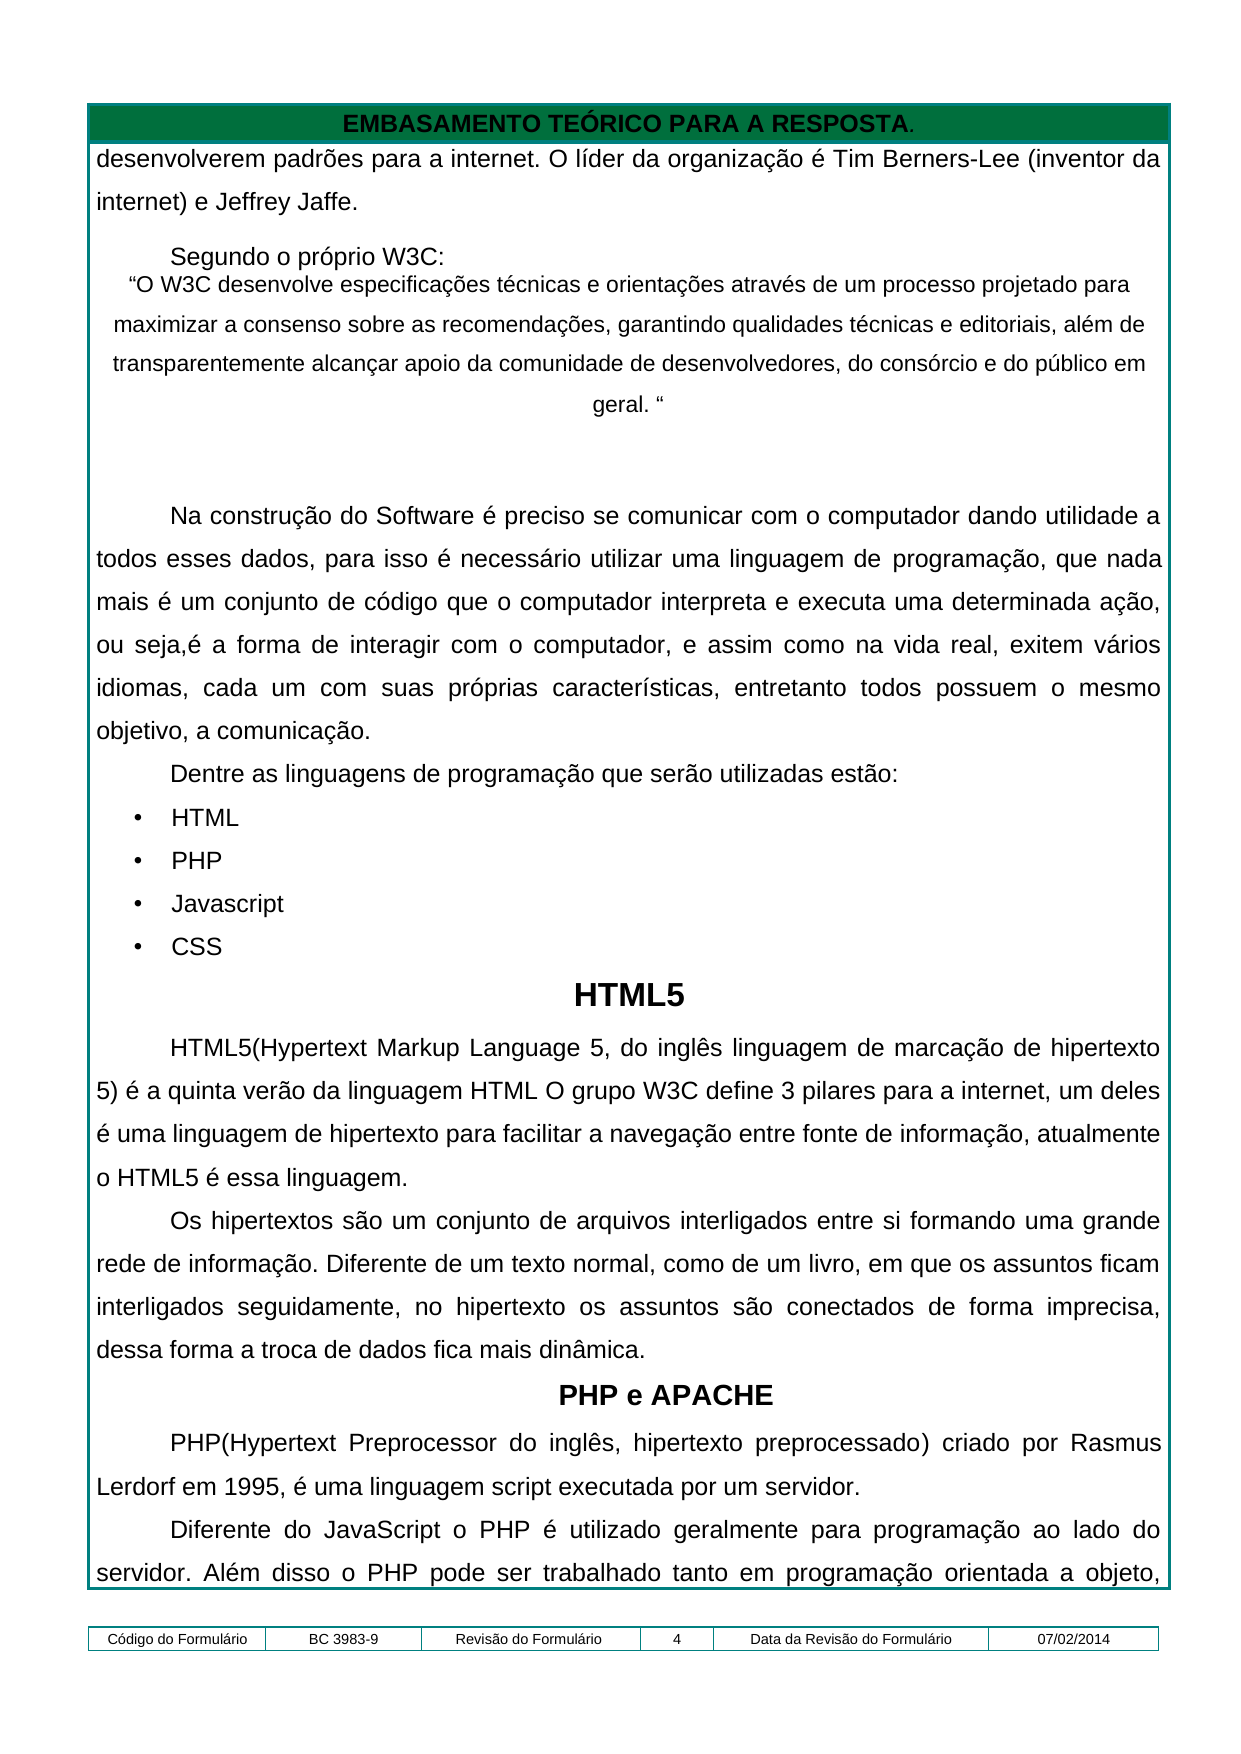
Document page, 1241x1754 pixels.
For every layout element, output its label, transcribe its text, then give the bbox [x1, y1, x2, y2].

table_header EMBASAMENTO TEÓRICO PARA A RESPOSTA. [90, 106, 1168, 140]
table_cell O projeto será realizado em prol da Fundação Ecológica e Zoobotânica de Brusque-SC, também conhecida como Parque Ecológico, Zoobotânico Padre Raulino Reitz ou apenas como Zoobotânico, foi inaugurado no dia 19 de setembro de 1992. No início a fundação contava apenas com 39 recintos, em sua maior parte aves, e com uma área de 120Km² em meio a mata nativa. Em 2009 a fundação obteve uma autorização para poder manejar 64 espécies diferentes de animais. Atualmente expõe 150 animais de 64 espécies entre répteis, aves e mamíferos, nativos da região, assim como espécies exóticas. Anualmente a fundação atende em média 40.000 alunos da região, gerando educação informal, visando a consciência ambiental. Fonte:http://www.radiocidadeam.com.br/noticias/novidades-no-zoobotanico-em-setembro.html, Acesso em: 27/03/2014 Mesmo com essa magnitude, a fundação não possui nenhum tipo de software(programa de computador) para auxiliar em seu plano de manejo, e essa foi a motivação para o desenvolvimento do projeto. O primeiro passo que deve ser dado em um projeto de software é a elicitação, pois, como diz Aramos,2009 “Cabe à elicitação a tarefa de identificar os fatos que compõem os requisitos do Sistema, de forma a prover o mais correto e mais completo entendimento do que é demandado daquele software”.Ou seja,é o pontapé inicial.A partir da fase de elicitação é que será definido o que terá que ser desenvolvido para suprir as necessidades do cliente, sem ela é muito difícil produzir um software que atenda as necessidades do cliente.Existem várias técnicas de fazer a elicitação de um projeto, tais como: Entrevista, Leitura de documentos, questionários, análise de protocolos, entre outras. A técnica escolhida para extrair dados do cliente, ou seja, do parque Zoobotânico foi a pesquisa de campo.Nessa técnica o analista vai até o local onde será implantado o software a fim de entender como funciona o negócio, identificando os problemas existentes. Para auxiliar na análise de requisitos foram utilizados dois diagramas da UML, o diagrama de caso de uso e o diagrama de classe.UML significa Unified Modeling Language ou linguagem de modelagem unificada.Ou seja, tem como objetivo estabelecer um linguagem padrão(unificada) de modelagem de dados para que qualquer desenvolvedor, seja ele de qualquer linguagem, consiga visualizar e interpretar qualquer diagrama UML e assim entender o projeto. A modelagem de dados feita pelos diagramas UML é essencial para se fazer uma elicitação de qualidade e garantir o entendimento de todos os participantes do projeto, como afirma Rosa, 2014: “Modelagem de software é a atividade de construir modelos que expliquem as características ou o comportamento de um software ou de um sistema de software. Na construção do software os modelos podem ser usados na identificação das características e funcionalidades que o software deverá prover (análise de requisitos), e no planejamento de sua construção. Frequentemente a modelagem de software usa algum tipo de notação gráfica e são apoiados pelo uso de ferramentas”. Os diagramas UML são recursos muito utilizados em processos de desenvolvimento de software tradicionais, como o RUP(Rational Unified Process).O primeiro utilizado no projeto do Zoobotânico foi o diagrama de caso de uso.Esse diagrama descreve as funcionalidades de um programa narrando o que cada ator (usuário do sistema) poderá fazer no programa.Os atores são representados por bonecos e os casos de uso por elipses. A seguir está o diagrama de casos de uso que resume basicamente o funcionamento do software.Existirão três tipos de usuários com diferentes permissões: o Administrador, o veterinário e o Técnico.Conforme ilustrado abaixo, o administrador está no topo da hierarquia, portanto assume todas as funções dos demais usuários além de poder executar as funções restritas a ele, que no caso são voltadas ao gerenciamento dos demais usuários, recintos e exclusão de informações.O administrador será o único que poderá cadastrar e editar recintos, cadastrar e editar outros usuários como também tem a permissão de excluir um animal e uma espécie.Já o Veterinário pode fazer tudo o que um técnico(funcionário comum) pode fazer, distinguindo -se apenas pelo fato de que ele pode editar o histórico clínico de um animal.Resta ao técnico efetuar o cadastro e edição de espécies e animais, buscar(listar) animais, espécies, recintos e histórico veterinário. Fonte: Elaborado pelos autores. O segundo diagrama utilizado foi o diagrama de classes.Esse diagrama tem como principal objetivo fazer a especificação de um sistema orientado a objetos, sendo assim um dos mais utilizados na UML.Ele descreve da forma mais aproximada a estrutura do código de um programa, mostrando o conjunto de classes com seus atributos e métodos e o relacionamento entre as classes. Para entendê-lo melhor, deve-se ter uma noção de programação orientada a objetos(POO), que consiste em tentar assimilar os objetos do mundo real com o mundo digital.Na POO utiliza-se classes, que definem os atributos e métodos dos objetos.Por exemplo, existe uma classe Cachorro que possuí atributos como cor do pelo e cor dos olhos, como também métodos(ações) de latir e andar.Então cria-se um objeto com o nome de Rex e diz-se que Rex é do tipo Cachorro, a partir desse momento Rex(objeto) passa a ser uma instância da classe(Cachorro). Além disso, outras características da POO são a reutilização de código e a questão da organização dividindo o código em classes.Para auxiliar na programação orientada a objetos criou-se o seguinte diagrama de classes: Fonte: Elaborado pelos autores. Cada item esta representado por números em vermelho na imagem. Item 1- Animal: Nome da classe. Item 2- São os atributos que a classe 'Animal' ira possuir; '-' significa que é privada e não pode ser visualizado dentro da classe animal, seguido do nome do atributo e então o tipo de dado que ele receberá, podendo ser 'string' que são textos, 'char' apenas um caractere, 'DATE' uma data, 'INT' números inteiros e 'BLOB' qualquer tipo de dado. Item 3- São as funções da classe; '+' significa que a função é publica e pode ser chamada em qualquer outra parte do projeto, após isso vem o nome da função. 'Void' significa que a função não retorna valor binário, apenas executa a ação. Item 4- Relacionamento entre duas classes, no caso 'Animal' e 'Espécie'. O número um e a letra 'n' determinam que a classe 'Animal' esta ligada a uma única 'Espécie', já a classe 'Espécie' esta ligadas a tantos Animais quão necessário. Item 5- Relacionamento entre as classes 'Animal' e 'Recinto'. Um recinto pode conter vários animais, mas um animal só pode estar em um recinto. Item 6- Faz uma conexão entre as classes 'Animal' e 'infoVeterinario' com 'Observação' e 'Usuário'. Tal ligação faz com que um animal tenha ligação com apenar um 'infoVeterinario' mas com tantas observações quão o necessário, e também que cada uma dessas observações tenha apenas um usuário responsável por ela. Logo após a fase de elicitação, pode-se verificar a viabilidade do projeto e o desenvolvimento começa a ser planejado. Foi realizada uma pesquisa de campo no parque Zoobotânico a fim de identificar a real necessidade do mesmo.Dessa forma foi descoberto que a sua carência estava no plano de manejo dos animais, segundo o próprio gerente da fundação, Rodrigo De Souza. O plano de manejo é um documento que toda UC (Unidade de Conservação) deve ter, em no máximo 5 anos após a sua fundação, e deve ser elaborado os objetivos gerais pelas quais ela foi criada. Deve ser elaborado por meio de estudos de várias áreas como do meio físico, biológico e social. Ele estabelece as normas e restrições de ações e uso dos recursos naturais da UC. Muitas vezes determina o zoneamento, caracterizando cada uma de suas áreas e sua finalidade.Nesse caso, o plano de manejo será focado na área biológica, ou seja, como o animal deve ser manuseado. Outro objetivo da pesquisa de campo foi levantar os requisitos para a construção do software.Conversando com os stakeholders do projeto foi observado que, no programa será possível cadastrar um animal e guardar informações importantes para o seu controle, como nome popular, nome científico, espécie, família, origem do animal, número de identificação, necessidades especiais, recinto(jaula) em que o animal se encontra.Assim como um histórico onde será registrado o comportamento do animal, útil para o seu manejo, como por exemplo se o animal não se alimentou será registrado, para que o veterinário possa ter o controle do animal.Também poderá ser cadastrado o funcionário que utilizará o programa sendo que suas permissões dependerão da sua função, e ainda os recintos do Zoobotânico, onde dever ser cadastrados os animais que estão nele, dados da planta e a norma IN169. Quando chega a parte do desenvolvimento precisa-se decidir quais das diversas tecnologias disponíveis atualmente que serão usadas, muitas delas utilizam padrões estabelecidos pela W3C. O W3C(World Wide Web, do inglês Rede Mundial de Computadores) é uma organização mundial que conta com uma equipe em tempo integral e o publico, desenvolvedores, para desenvolverem padrões para a internet. O líder da organização é Tim Berners-Lee (inventor da internet) e Jeffrey Jaffe. Segundo o próprio W3C: “O W3C desenvolve especificações técnicas e orientações através de um processo projetado para maximizar a consenso sobre as recomendações, garantindo qualidades técnicas e editoriais, além de transparentemente alcançar apoio da comunidade de desenvolvedores, do consórcio e do público em geral. “ Na construção do Software é preciso se comunicar com o computador dando utilidade a todos esses dados, para isso é necessário utilizar uma linguagem de programação, que nada mais é um conjunto de código que o computador interpreta e executa uma determinada ação, ou seja,é a forma de interagir com o computador, e assim como na vida real, exitem vários idiomas, cada um com suas próprias características, entretanto todos possuem o mesmo objetivo, a comunicação. Dentre as linguagens de programação que serão utilizadas estão: HTML PHP Javascript CSS HTML5 HTML5(Hypertext Markup Language 5, do inglês linguagem de marcação de hipertexto 5) é a quinta verão da linguagem HTML O grupo W3C define 3 pilares para a internet, um deles é uma linguagem de hipertexto para facilitar a navegação entre fonte de informação, atualmente o HTML5 é essa linguagem. Os hipertextos são um conjunto de arquivos interligados entre si formando uma grande rede de informação. Diferente de um texto normal, como de um livro, em que os assuntos ficam interligados seguidamente, no hipertexto os assuntos são conectados de forma imprecisa, dessa forma a troca de dados fica mais dinâmica. PHP e APACHE PHP(Hypertext Preprocessor do inglês, hipertexto preprocessado) criado por Rasmus Lerdorf em 1995, é uma linguagem script executada por um servidor. Diferente do JavaScript o PHP é utilizado geralmente para programação ao lado do servidor. Além disso o PHP pode ser trabalhado tanto em programação orientada a objeto, como em programação estrutural ou até mesmo em uma mistura dos dois. E não está limitado apenas a gerar apenas HTML, com o PHP também é possível gerar imagens, PDF e animações em Flash. Sua principal vantagem está na enorme lista de banco de dados com o qual o PHP tem suporte, como por exemplo MySQL, SQLite, Oracle, etc. O servidor utilizado será o APACHE, que é de longe o servidor mais utilizado no mundo, diversas pesquisas já compravam isso, como a feita em 2009 pela Netcraft, segundo ela mais de 65% de todos os sites rodavam no servidor APACHE. O APACHE após receber um código em PHP executa um interpretador de PHP que processará todas as informações, como acesso ao banco de dados ou a outros arquivos e então retornar o código em HTML correspondente para apresentar a página descrita em PHP para o APACHE que então ira enviar para o navegador o código HTML pronto para então o navegador poder executá-lo em gerar a página. Para utilizar o APACHE será instalado o XAMPP, rodando em sistema Windows, ou LAMP rodando em sistema Linux, com os principais servidores de código aberto do mercado, como o APACHE para PHP e MySQL para banco de dados. Sua interfase é muito simples, porém pratica e rápida e sem necessidade de se instalar, apenas deve ser descompactado e está pronto para ser usado. JavaScript JavaScrip é uma linguagem dinâmica e orientada a objeto criado por Brendan Eich em 1995 como uma linguagem script client-side(do inglês, script ao lado do cliente). As linguagens script tem como finalidade de ser executada no interior de programas ou outra linguagem. No caso do JavaScript é o navegador responsável por executá-lo realizando interações com o usuário, podendo trocar a cor de certos campos, ou até mesmo realizar certa função do software, após certa ação do usuário. Pode ser escrito junto ao HTML diferenciando por meio das tags “<script>” para iniciar o código em JavaScript e “<\script>” para finalizá-lo. CSS A parte visual do software será desenvolvida em CSS(Cascading Style Sheets, em do inglês Folha de estilo em cascata) uma linguagem que facilita o desenvolvedor gráfico da aplicação por permitir ser escrita tanto em um arquivo a parte dos demais e ser apenas referenciado neles, como pode ser escrito no início de cada arquivo e cada um com um CSS diferente, ainda pode ser feito sempre que criar um elemento na página, ou então utilizando todas as 3 formas. Segundo Pedro Rogério(2007) para futuras manutenções e projetos em camadas é aconselhável que o CSS seja utilizado apenas em arquivos externos. Utilizando CSS é possível trocar atributos como a cor de um determinado elemento, ou grupo de elemento, assim como trocar o tamanho, forma, estilo da letra, etc.Também é possível alterar os atributos sobre certa circunstância como o mouse parado em cima do elemento ou segurando o botão esquerdo do mouse em cima do elemento. Para trabalhar com todas essas tecnologias existem certos padrões de projeto feitos para auxiliar os programadores e o escolhido para esse projeto foi o MVC.O padrão de programação MVC(Modelo Visão e Controle) divide a programação do software em 3 partes, o modelo, a visão e o controle. A visão é a parte que interage com o usuário, recebe informações do usuário e fornece-as para o controlador, que executa a parte lógica do projeto a partir das informações vindas da visão e do modelo, sempre seguindo o plano de negócio da empresa. O modelo é a ponte entre o controle e aplicações externas, como o banco de dados. Por exemplo. O usuário tenta efetuar o login. Após preencher um campo com o e-mail e outro com a senha ele clica em um botão escrito 'Entrar', toda essa parte está na visão tanto os campos como o design da tela. Após clicar no botão 'Entrar', o e-mail como senha e até mesmo o clicar do botão são enviados para o controlador que ira utilizar esses dados para executar uma determinada função e requisitar ao modelo uma determinada ação que ira retornar outros dados para o controle, este ira definir se o login é valido ou não e informar para a visão se o usuário pode ou não ter acesso ao projeto, caso tenha transferi-lo para outra parte da aplicação ou informá-lo que o e-mail ou senha estão inválidos.Ela é aconselhável por facilitar a manutenção, o teste, a atualização do sistema e o desenvolvimento paralelo de qualquer umas das 3 partes. Porém, se os programadores tivessem que construir tudo do zero o trabalho não renderia nada, é por isso que um dos principais focos da programação orientada a objeto é o reúso de códigos.Portanto, são utilizadas diversas Frameworks para poupar a reprogramação de coisas simples e que se repetem com facilidade entre os projetos.As frameworks são códigos já feitos para solucionar um grupo de requisitos de diversos softwares diferentes. Mas não só resolver, as frameworks também padronizam o projeto, dizendo qual a forma apropriada para aquela situação. Como a linguagem de programação escolhida foi o PHP e foi decidido trabalhar com MVC, um framework que se encaixa perfeitamente no projeto é o Codeigniter pois ele é feito especialmente para desenvolvimento em PHP e oferece uma ótima contribuição para se trabalhar no padrão MVC. O Codeigniter tem como objetivo possibilitar que o programador produza mais rapidamente e possa focar na parte criativa do projeto, uma vez que seja necessário um número menor de linhas para realizar certas tarefas pelo motivo de que o framework já pré codifique determinadas funções comuns entre vários softwares.Esse framework agrupa um conjunto de bibliotecas para tarefas comuns necessárias e padroniza uma estrutura lógica para acesso a estas bibliotecas. Segundo Teixeira, 2013, o Codeigniter é “Considerado um toolkit, ou seja, uma caixa de ferramentas cujo objetivo é nos permitir desenvolver aplicações muito mais rápido do que poderíamos fazer sem a utilização de um framework.” Para facilitar e agilizar a programação, foi decidido utilizar uma IDE(Ambiente de desenvolvimento integrado).Como explica Santos(2014, Pg.04) “O IDE é um programa de computador, geralmente utilizado para aumentar a produtividade dos desenvolvedores de software, bem como a qualidade desses produtos. Podem auxiliar, através de ferramentas e características, na redução de erros e na aplicação de técnicas...” O IDE escolhido foi o NetBeans devido à familiaridade dos programadores com o software.O NetBeans é um IDE gratuito e de código aberto.Segundo o site do mesmo: “O NetBeans IDE é um ambiente de desenvolvimento - uma ferramenta para programadores, que permite escrever, compilar, depurar e instalar programas. O IDE é completamente escrito em Java, mas pode suportar qualquer linguagem de programação. Existe também um grande número de módulos para extender as funcionalidades do IDE NetBeans. O NetBeans IDE é um produto livre, sem restrições à sua forma de utilização. ” O principal motivo para utilizar o Netbeans para o projeto está na constante atualização de seu sistema e pela padronização oferecida, como comentado no site do mesmo: “Com seu Editor Java em constante aprimoramento, muitas funcionalidades avançadas e uma extensa linha de ferramentas, modelos e exemplos, o NetBeans IDE define o padrão de desenvolvimento com suas tecnologias inovadoras. ” Ainda pelo site do NetBeans é possível ter uma noção melhor da real utilização prática desse IDE e da possibilidade de adaptá-lo: “Um IDE é muito mais que um editor de texto. O Editor do NetBeans recua linhas, associa palavras e colchetes e realça códigos-fonte sintática e semanticamente. Ele também fornece modelos de código, dicas de codificação e ferramentas de refatoração. O editor suporta várias linguagens, incluindo Java, C/C++, XML, HTML, PHP, Groovy, Javadoc, JavaScript e JSP. Como o editor é extensível, você pode adicionar suporte para muitas outras linguagens. ” Além de tudo já citado acima, o NetBeans ainda ajuda na organização do código fonte, de forma que para futuras alterações no código figuem mais simples e rápidas. Bem, como o software funciona basicamente como um repositório de dados sobre os animais, a informação será armazenada em um banco de dados.Segundo Marcelo Abib Cardoso,2009, “Banco de dados é um sistema de armazenamento de dados, ou seja, um conjunto de registros que tem como objetivo organizar e guardar as informações.” O Banco de dados que será utilizado no projeto é o SGBD(sistema de gerenciamento de banco de dados)MySQL, que se intitula o banco de dados de código aberto mais popular do mundo. O My SQL foi criado na Suécia por suecos e um finlandês: David Axmark, Allan Larsson e Michael Montty Widenus, mais tarde foi comprado pela empresa de tecnologia e informática Oracle, sua atual proprietária.Ele utiliza a linguagem SQL(Structure Query Language – Linguagem de Consulta Estruturada).É o banco de dados mais utilizado do mundo, segundo o site do mesmo, utilizado até mesmo pela NASA(National Aeronautics and Space Administration- Administração Nacional da Aeronáutica e do Espaço),Google, Facebook, Banco Bradesco e muitos outros. Para auxiliar na utilização do My SQL será usado o programa My SQL Workbench, uma ferramenta gráfica que permite a visualização, criação e gerenciamento de bancos de dados em forma de tabelas, ou em apenas códigos escritos, caso o desenvolvedor preferir. O My SQL Workbench é o sucessor de DBDesigner 4 e é feito especialmente para trabalhar com o banco de dados My SQL, ambos foram desenvolvidos pela mesma empresa. A definição mais comum para CRUD é: Termo para designar as quatro operações básicas de banco de dados, Creat, Read, Update e Delete, do inglês respectivamente, criar, ler, editar e deletar. Na matemática não é possível calcular algo sem usar pelo menos umas das quatro operações básicas, nos bancos de dados não é diferente, sem o CRUD não é possível fazer nada. A matemática não existe sem suas quatro operações, os bancos de dados também não. O texto a seguir são os códigos gerados pelo MySQL Workbench a partir das tabelas desenvolvidas em cima das pesquisas realizadas no Parque Zoobotânico de Brusque. Nesses códigos é possível ver a utilização de quase todas as operações do CRUD, que no MySQL são escritas, respectivamente, como 'INSERT', 'SELECT', 'UPTADE' e 'DELETE'. -- ----------------------------------------------------- -- Table `mydb`.`Animal` -- ----------------------------------------------------- Apenas anuncia o inicio do código para crianção da tabela 'Animal' DROP TABLE IF EXISTS `mydb`.`Animal` ; Caso já exista uma tabela com o nome 'Animal' no banco 'mydb'esse código ira apaga-la. CREATE TABLE IF NOT EXISTS `mydb`.`Animal` ( Cria uma tabela com o nome 'Animal', no banco 'mydb', com os seguintes campos... `idAnimal` INT NOT NULL COMMENT 'Tabela para cadastrar os animais do Zoo.\nNesse campo é salvo o Numero dele no Zoo.' , Campo 'idAnimal' que é um INT, ou seja, um número inteiro, NOT NULL, que não pode ser deixado em branco. Possui uma descrição para explicar sua utilidade: “Tabela para cadastrar os animais do Zoo. Nesse campo é salvo o número dele no Zoo.” A vírgula diz que logo em seguida vira outro campo da tabela. `Obs` TEXT NULL COMMENT 'Descreve as necessidades especiais do animal' , Obs do tipo TEXT, ou seja um texto, NULL, que pode ser deixado em branco. Descrição: “Descreve as necessidades especiais do animal”. `procedencia` VARCHAR(45) NOT NULL COMMENT 'Descreve de onde o animal veio' , 'procedencia' do tipo VARCHAR(45), um texto com no máximo 45 caracteres, que não pode ser deixado em branco. Descrição: “Descreve de onde o animal veio”. `entrada` DATE NULL COMMENT 'Data em que o animal entrou no Zoo' , 'entrada' do tipo DATE, uma data, que pode ser deixado em branco. Descrição: “Data em que o animal entrou no Zoo”. `idvet` INT NULL COMMENT 'ID da ficha veterinaria' , 'idvet' um numero inteiro que pode ser deixado em branco. Descrição: “ID da ficha veterinária”. `Sexo` CHAR NULL COMMENT 'Sexo do animal\nAlgumas vezes nao se sabe o sexo do animal,nesse caso o valor é NULL' , 'Sexo' do tipo CHAR, apenas um caractere, que pode ser deixado em branco. Descrição: “Sexo do animal Algumas vezes não se sabe o sexo do animal, nesse caso o valor é NULL”. `desfecho` VARCHAR(45) NULL COMMENT 'Descreve como o animal saio do Zoo' , 'desfecho' um texto com no máximo 45 caracteres que pode ser deixado em branco. Descrição: “Descreve como o animal saio do Zoo”. `desfechoData` DATE NULL COMMENT 'Data que o animal saio do Zoo' , 'DesfechoData' uma data que pode ser deixada em branco. Descrição: “Data que o animal saio do Zoo”. `idEspecie` INT NOT NULL COMMENT 'ID da especie do animal' , 'idEspecie' um inteiro que não pode ser deixado em branco. Descrição: “ID da espécie do animal”. `imagem` BLOB NULL COMMENT 'Foto do animal' , 'imagem' do tipo BLOB, um campo que pode receber qualquer tipo de dado, que pode ser deixado em branco. Descrição: “Foto do animal”. `marcacao` VARCHAR(100) NOT NULL COMMENT 'Numero do animal do IBAMA' , 'marcaco' é um texto com no máximo 100 caracteres e que não pode ser deixado em branco. Descrição: “Número do animal do IBAMA”. `Apelido` VARCHAR(45) NULL COMMENT 'Como os funcionarios chamam o animal' , 'Apelido' um texto de no máximo 45 caracteres que pode ser deixado em branco. Descrição: “Como os funcionários chamam o animal”. `idRecinto` INT NOT NULL COMMENT 'ID do recinto onde o animal se encontra' , 'idRecinto' um número inteiro que não pode ser deixado em branco. Descrição: “ID do recinto onde o animal se encontra”. PRIMARY KEY (`idAnimal`) , Essa linha diz que o campo 'idAnimal' sera a chave primaria da tabela, ou seja, o campo principal que não poderá ser igual entre os animais registrados nela. Também será ela a chave de ligação caso outra tabela precise acessar algum outro dado do animal. INDEX `fk_Animal_especie1_idx` (`idEspecie` ASC) , Transforma o campo 'idEspecie' em uma chave estrangeira, ou seja, uma conexão com outra tabela. INDEX `fk_Animal_Recinto1_idx` (`idRecinto` ASC) , Transforma o campo 'idRecinto' em uma chave estrangeira'. UNIQUE INDEX `marcacao_UNIQUE` (`marcacao` ASC) , Determina que o campo 'marcacao' sera único, e assim como a chave primaria, existira apenas um animal com determinado número. CONSTRAINT `fk_Animal_especie1` FOREIGN KEY (`idEspecie` ) REFERENCES `mydb`.`especie` (`idEspecie` ) ON DELETE NO ACTION ON UPDATE NO ACTION, Determina a qual tabela será a conexão feita por meio do campo 'idEspecie', nesse caso a tabela será 'especie' e campo nela escolhido para fazer a conexão é de mesmo nome que o campo da tabela 'Animal'. Assim o campo de ligação entre a tabela 'Animal' e 'Especie' é 'idEspecie'. E diz que não haverá ação em caso de apagar ou alterar o dado do campo. CONSTRAINT `fk_Animal_Recinto1` FOREIGN KEY (`idRecinto` ) REFERENCES `mydb`.`Recinto` (`idRecinto` ) ON DELETE NO ACTION ON UPDATE NO ACTION) Determina que o campo 'idRecinto' sera a conexão entre as tabelas 'Animal' e 'Recinto'. Não haverá ação no caso de apagar ou alterar o dado do campo. O “)” determina o término da criação da tabela. -- ----------------------------------------------------- -- Table `mydb`.`Animal_log` -- ----------------------------------------------------- Apenas anuncia o início do código para a tabela 'Animal_log' Será uma tabela para salvar os antigos dados da tabela 'Animal' após uma alteração. Possui alguns campos a mais da tabela 'Animal': 'idAnimal_log' para diferenciar uma alteração da outra; 'tipo' para dizer o tipo de alteração que ocorreu; 'data' para determinar a data da alteração; 'idUsuario' para saber quem fez a alteração. DROP TABLE IF EXISTS `mydb`.`Animal_log` ; CREATE TABLE IF NOT EXISTS `mydb`.`Animal_log` ( `idAnimal_log` INT NOT NULL AUTO_INCREMENT COMMENT 'Tabela para controlar o historico de alterações na tabela \'Animal\'\n' , `Obs` TEXT NULL , `procedencia` VARCHAR(45) NOT NULL , `entrada` DATE NULL , `idvet` INT NULL , `Sexo` CHAR NULL , `desfecho` VARCHAR(45) NULL , `desfechoData` DATE NULL , `idEspecie` INT NOT NULL , `imagem` BLOB NULL , `marcacao` VARCHAR(100) NOT NULL , `Apelido` VARCHAR(45) NULL , `idRecinto` INT NOT NULL , `tipo` VARCHAR(45) NOT NULL COMMENT 'Tipo de ação que a tabela animal sofreu' , `data` DATETIME NOT NULL COMMENT 'Data da alteração' , `idAnimal` INT NULL COMMENT 'ID do animal que sofreu a ação' , `idUsuario` INT NULL COMMENT 'ID do usuario que fez a ação' , PRIMARY KEY (`idAnimal_log`) , INDEX `fk_Animal_especie1_idx` (`idEspecie` ASC) , INDEX `fk_Animal_Recinto1_idx` (`idRecinto` ASC) , INDEX `fk_Animal_log_Animal1` (`idAnimal` ASC) , INDEX `fk_Animal_log_usuario1` (`idUsuario` ASC) , UNIQUE INDEX `marcacao_UNIQUE` (`marcacao` ASC) , CONSTRAINT `fk_Animal_especie10` FOREIGN KEY (`idEspecie` ) REFERENCES `mydb`.`especie` (`idEspecie` ) ON DELETE NO ACTION ON UPDATE NO ACTION, CONSTRAINT `fk_Animal_Recinto10` FOREIGN KEY (`idRecinto` ) REFERENCES `mydb`.`Recinto` (`idRecinto` ) ON DELETE NO ACTION ON UPDATE NO ACTION, CONSTRAINT `fk_Animal_log_Animal1` FOREIGN KEY (`idAnimal` ) REFERENCES `mydb`.`Animal` (`idAnimal` ) ON DELETE NO ACTION ON UPDATE NO ACTION, CONSTRAINT `fk_Animal_log_usuario1` FOREIGN KEY (`idUsuario` ) REFERENCES `mydb`.`usuario` (`idUsuario` ) ON DELETE NO ACTION ON UPDATE NO ACTION) ENGINE = InnoDB; ##triggers do animal Apenas anuncia o início do código para as triggers, ações que ocorrerão após outra ação ser requerida, referente ao animal. create trigger inserir_animal before insert on animal for each row begin Cria uma trigger com o nome 'inserir_animal' que tera ações antes de inserir dados na datela 'Animal'.As ações serão as seguintes: insert into animal_log values Inserir na tabela 'animal_log' os valores: (null,new.obs,new.procedencia, new.entrada,new.idvet,new.sexo,new.desfecho, new.desfechodata,new.idespecie, new.imagem,new.marcacao, new.apelido,new.idrecinto, Preencher automaticamente o campo 'idAnimal_log'.Já os dados comuns entre os as 2 tabelas serão salvos na tabela 'Animal_log' antes de serem salvos na tabela 'Animal'. 'INSERT',now(),id,new.idAnimal); Os campos 'tipo','data', 'idUsuario' e 'idAnimal' receberão respectivamente os valores: 'INSERT', data atual, id do usuário e id do animal. Onde o id virá de uma procedurre para inserir um animal. End&& Determina o fim das ações antes da ação requerida. ##Login Anuncia o inicio do código para procedure 'login', que visa facilitar o comando para login no desenvolvimento fora do MySQL Workbench. create procedure login (in sen varchar(45), log varchar(45)) Cria uma procedure chamada 'login' que possui as variaveis 'sen'(texto de no máximo 45 caracteres para a senha) e 'log'(texto de no máximo 45 caracteres para o login ou e-mail do usuario). Begin Inicia o código que será executado por trás da procedure. select tipo,idusuario from usuario where senha=md5(sen) and login=log; Seleciona o tipo e idUsuario da tabela 'usuario' onde o campo 'senha', já codificado, é igual a variável 'sen' e o campo 'login' é igual a variável 'log'. End&& Finaliza a procedure. call login (123, abc); Chama a procedure 'login' definindo os valores das variáveis 'sen' e 'login' respectivamente por '123' e 'abc'. A procedure ira procurar pelo usuário onde o campo 'senha' é 123(ambos codificados) e 'login' igual a 'abc'. [90, 144, 1168, 1587]
